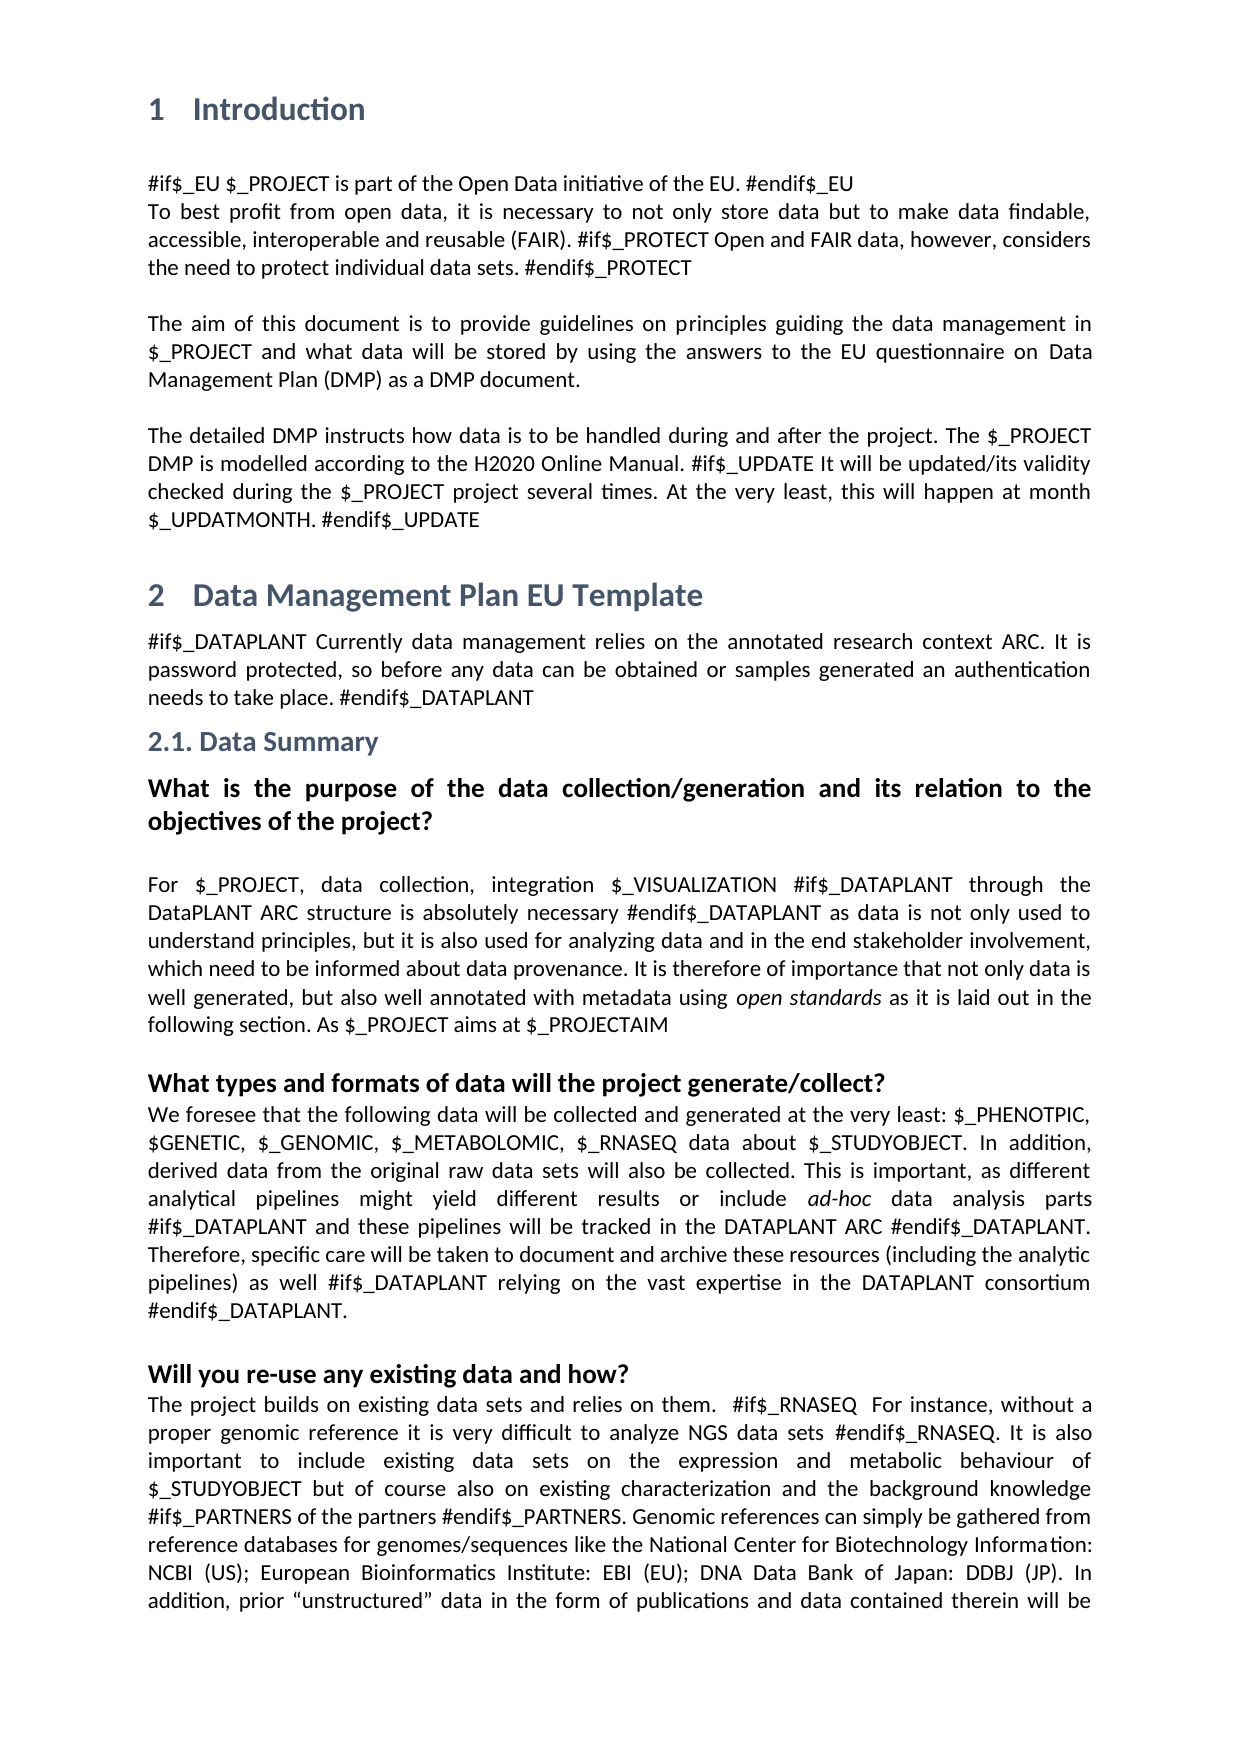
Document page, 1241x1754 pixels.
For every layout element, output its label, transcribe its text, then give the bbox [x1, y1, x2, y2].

subtitle 2.1. Data Summary [148, 723, 1093, 759]
text #if$_EU $_PROJECT is part of the Open Data initiative of the EU. #endif$_EU [148, 169, 1093, 197]
text The aim of this document is to provide guidelines on principles guiding the data management in $_PROJECT and what data will be stored by using the answers to the EU questionnaire on Data Management Plan (DMP) as a DMP document. [148, 309, 1093, 393]
text We foresee that the following data will be collected and generated at the very least: $_PHENOTPIC, $GENETIC, $_GENOMIC, $_METABOLOMIC, $_RNASEQ data about $_STUDYOBJECT. In addition, derived data from the original raw data sets will also be collected. This is important, as different analytical pipelines might yield different results or include ad-hoc data analysis parts #if$_DATAPLANT and these pipelines will be tracked in the DATAPLANT ARC #endif$_DATAPLANT. Therefore, specific care will be taken to document and archive these resources (including the analytic pipelines) as well #if$_DATAPLANT relying on the vast expertise in the DATAPLANT consortium #endif$_DATAPLANT. [148, 1100, 1093, 1324]
text #if$_DATAPLANT Currently data management relies on the annotated research context ARC. It is password protected, so before any data can be obtained or samples generated an authentication needs to take place. #endif$_DATAPLANT [148, 627, 1093, 711]
text What is the purpose of the data collection/generation and its relation to the objectives of the project? [148, 771, 1093, 837]
text The detailed DMP instructs how data is to be handled during and after the project. The $_PROJECT DMP is modelled according to the H2020 Online Manual. #if$_UPDATE It will be updated/its validity checked during the $_PROJECT project several times. At the very least, this will happen at month $_UPDATMONTH. #endif$_UPDATE [148, 421, 1093, 533]
subtitle Data Management Plan EU Template [148, 573, 1093, 614]
text The project builds on existing data sets and relies on them. #if$_RNASEQ For instance, without a proper genomic reference it is very difficult to analyze NGS data sets #endif$_RNASEQ. It is also important to include existing data sets on the expression and metabolic behaviour of $_STUDYOBJECT but of course also on existing characterization and the background knowledge #if$_PARTNERS of the partners #endif$_PARTNERS. Genomic references can simply be gathered from reference databases for genomes/sequences like the National Center for Biotechnology Information: NCBI (US); European Bioinformatics Institute: EBI (EU); DNA Data Bank of Japan: DDBJ (JP). In addition, prior “unstructured” data in the form of publications and data contained therein will be [148, 1390, 1093, 1614]
text Will you re-use any existing data and how? [148, 1357, 1093, 1390]
subtitle Introduction [148, 87, 1093, 128]
text For $_PROJECT, data collection, integration $_VISUALIZATION #if$_DATAPLANT through the DataPLANT ARC structure is absolutely necessary #endif$_DATAPLANT as data is not only used to understand principles, but it is also used for analyzing data and in the end stakeholder involvement, which need to be informed about data provenance. It is therefore of importance that not only data is well generated, but also well annotated with metadata using open standards as it is laid out in the following section. As $_PROJECT aims at $_PROJECTAIM [148, 871, 1093, 1039]
text To best profit from open data, it is necessary to not only store data but to make data findable, accessible, interoperable and reusable (FAIR). #if$_PROTECT Open and FAIR data, however, considers the need to protect individual data sets. #endif$_PROTECT [148, 197, 1093, 281]
text What types and formats of data will the project generate/collect? [148, 1067, 1093, 1100]
